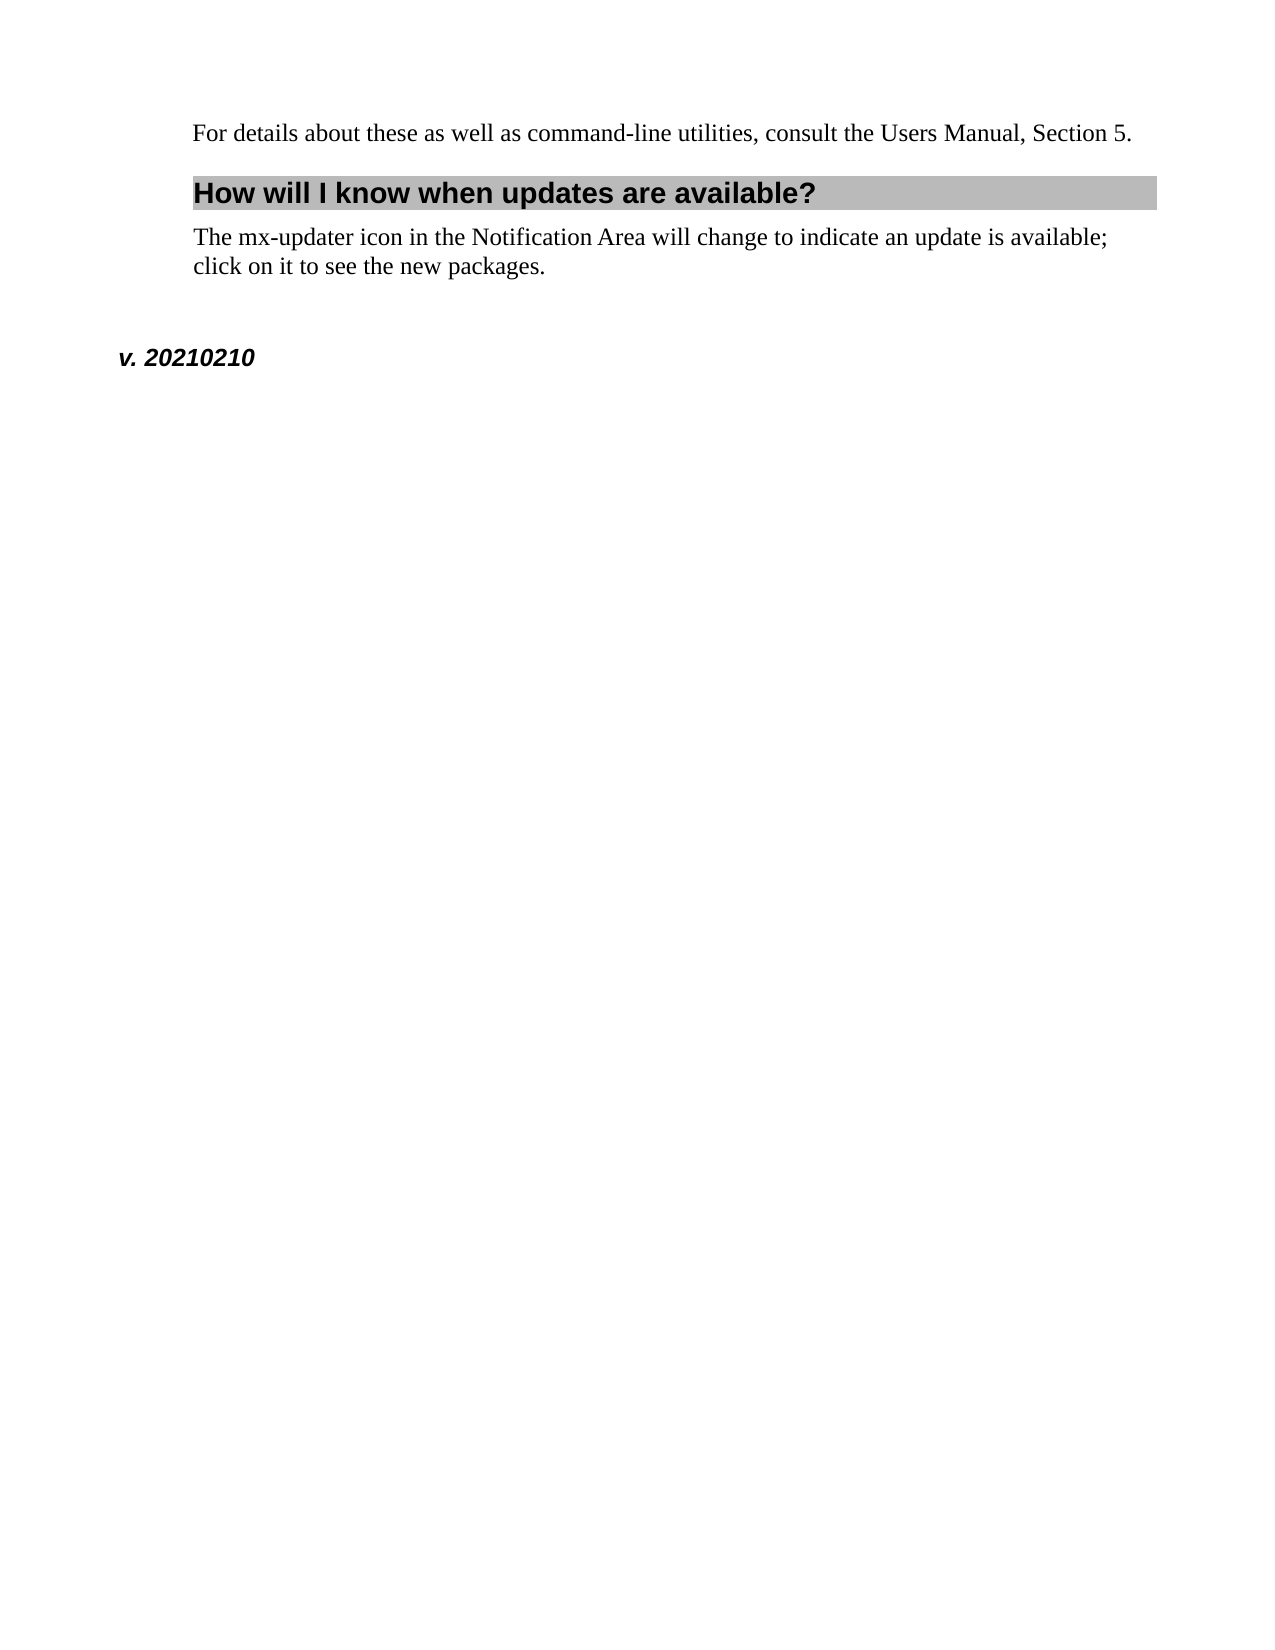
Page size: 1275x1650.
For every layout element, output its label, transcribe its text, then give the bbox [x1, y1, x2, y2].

text The mx-updater icon in the Notification Area will change to indicate an update is available; click on it to see the new packages. [193, 222, 1157, 280]
subtitle How will I know when updates are available? [193, 176, 1157, 210]
subtitle v. 20210210 [118, 343, 1157, 372]
text For details about these as well as command-line utilities, consult the Users Manual, Section 5. [118, 118, 1157, 147]
